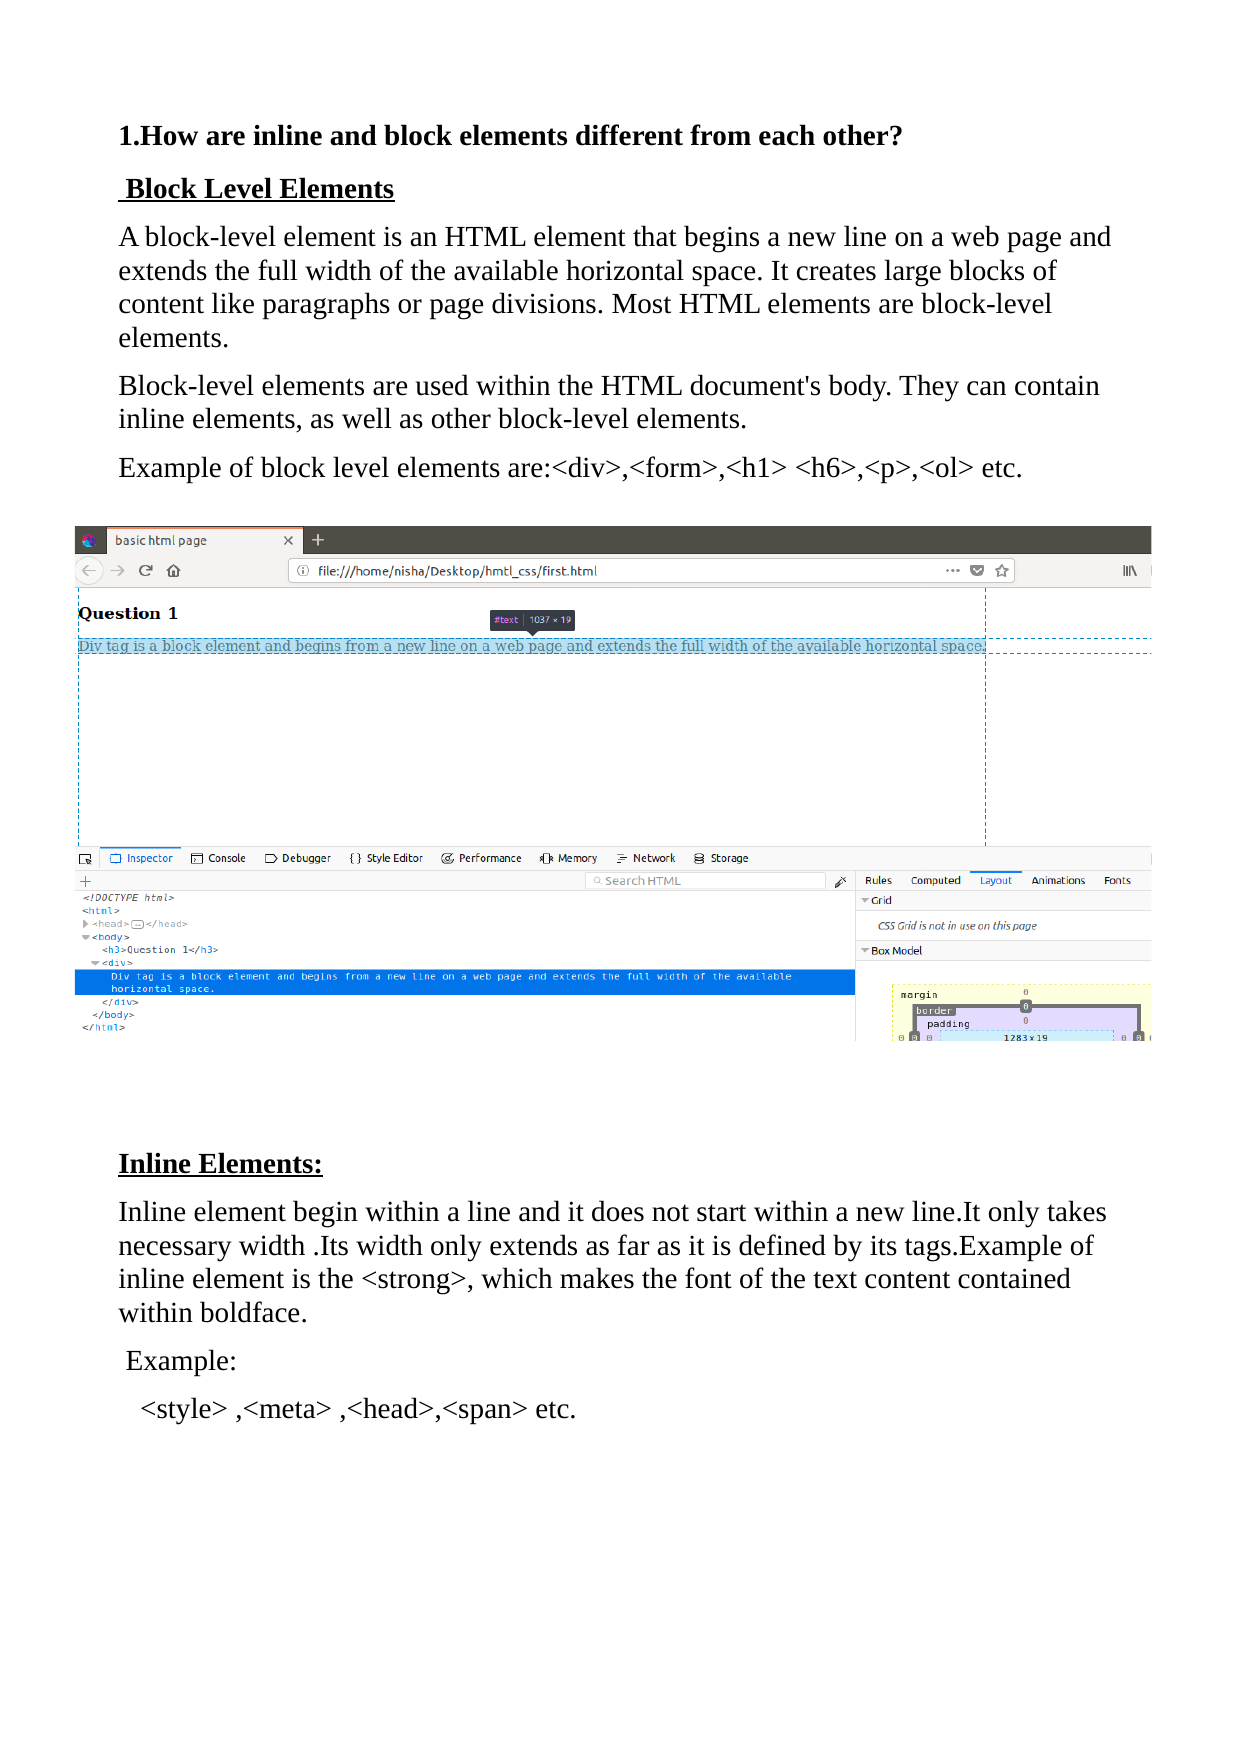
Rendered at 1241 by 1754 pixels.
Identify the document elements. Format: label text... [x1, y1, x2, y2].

text Example of block level elements are:<div>,<form>,<h1> <h6>,<p>,<ol> etc. [118, 450, 1122, 483]
text A block-level element is an HTML element that begins a new line on a web page and extends the full width of the available horizontal space. It creates large blocks of content like paragraphs or page divisions. Most HTML elements are block-level elements. [118, 219, 1122, 353]
text Inline Elements: [118, 1146, 1122, 1180]
picture [74, 526, 1152, 1041]
text Block-level elements are used within the HTML document's body. They can contain inline elements, as well as other block-level elements. [118, 368, 1122, 435]
text <style> ,<meta> ,<head>,<span> etc. [118, 1391, 1122, 1425]
text Inline element begin within a line and it does not start within a new line.It only takes necessary width .Its width only extends as far as it is defined by its tags.Example of inline element is the <strong>, which makes the font of the text content contained within boldface. [118, 1194, 1122, 1329]
text 1.How are inline and block elements different from each other? [118, 118, 1122, 152]
text Block Level Elements [118, 171, 1122, 205]
text Example: [118, 1343, 1122, 1377]
